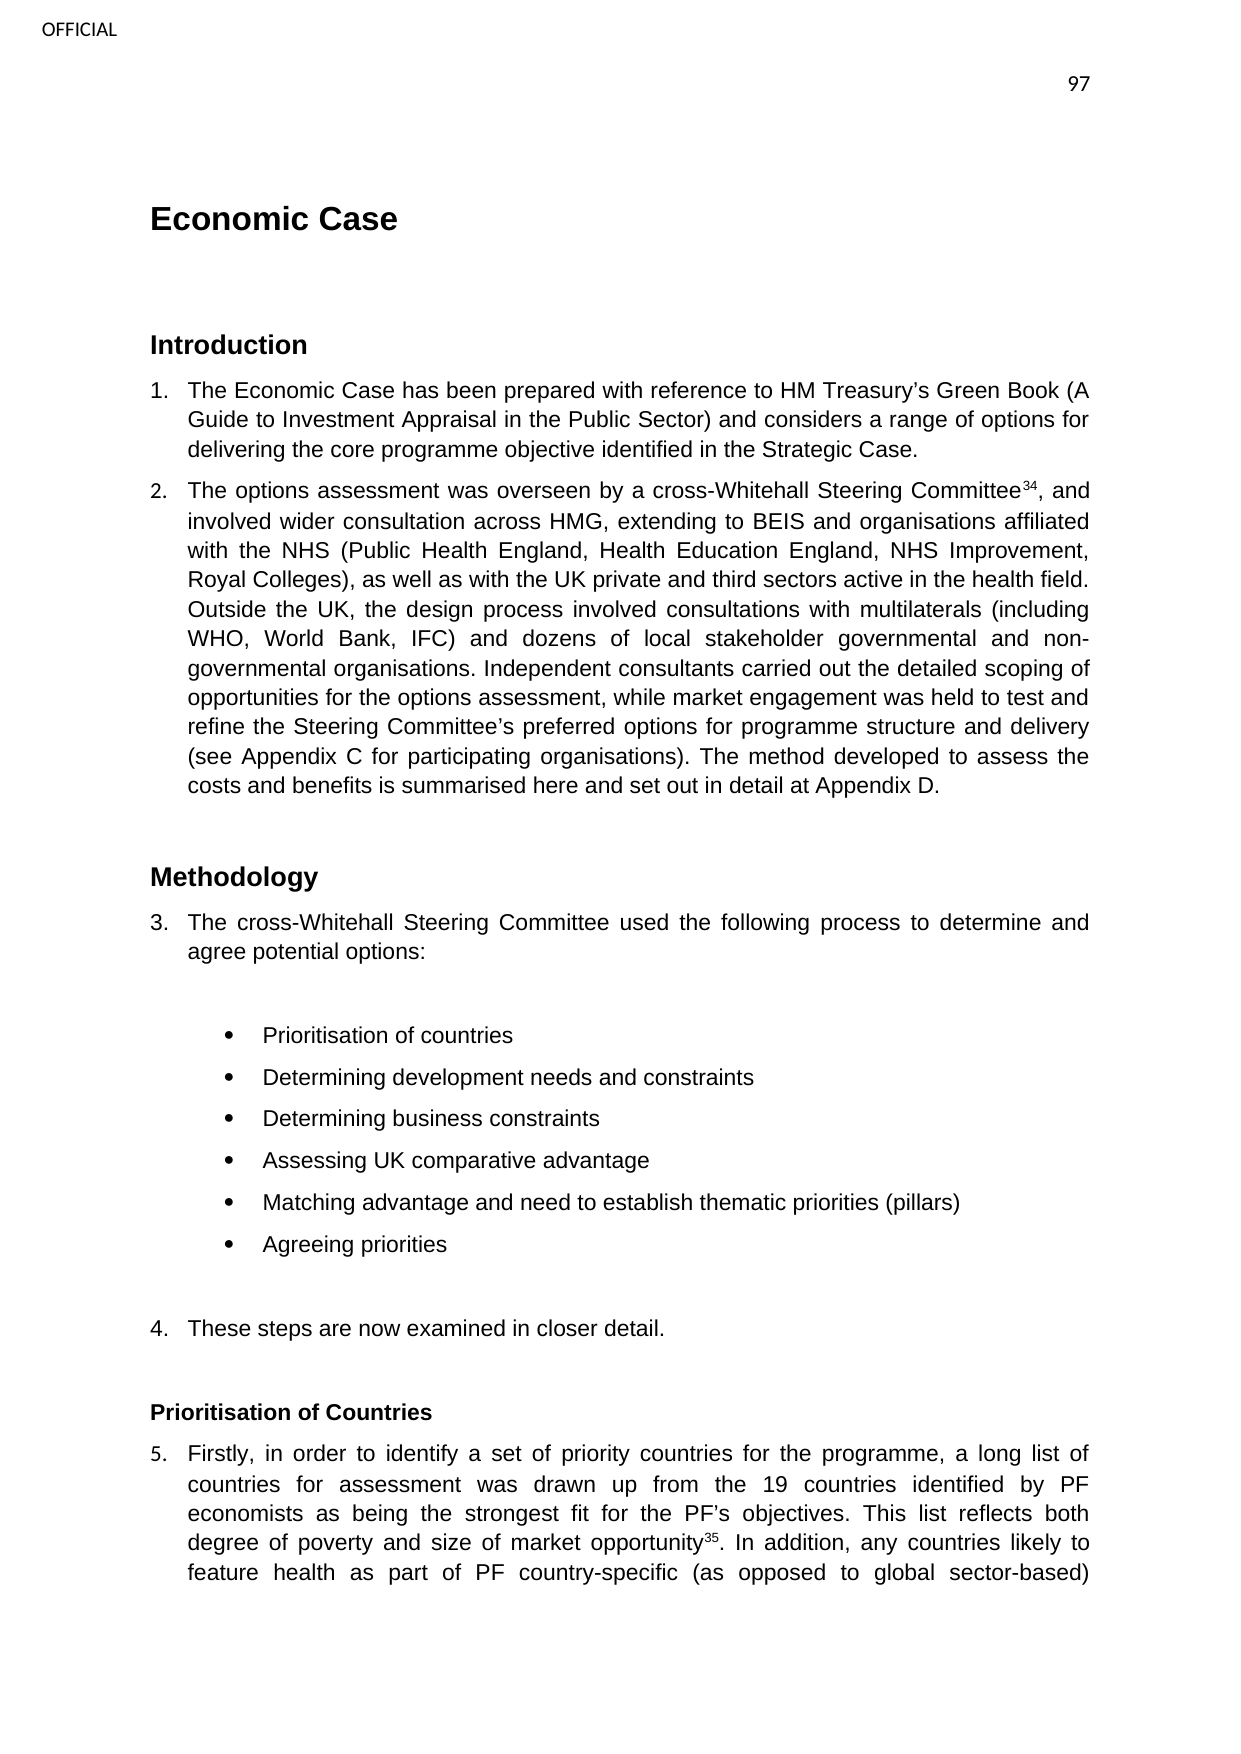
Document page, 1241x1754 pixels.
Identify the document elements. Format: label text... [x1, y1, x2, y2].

list The Economic Case has been prepared with reference to HM Treasury’s Green Book (A Guide to Investment Appraisal in the Public Sector) and considers a range of options for delivering the core programme objective identified in the Strategic Case. [150, 377, 1090, 462]
list These steps are now examined in closer detail. [150, 1315, 1090, 1341]
list Matching advantage and need to establish thematic priorities (pillars) [225, 1190, 1090, 1215]
subtitle Introduction [150, 330, 1090, 361]
list Prioritisation of countries [225, 1022, 1090, 1048]
list Firstly, in order to identify a set of priority countries for the programme, a long list of countries for assessment was drawn up from the 19 countries identified by PF economists as being the strongest fit for the PF’s objectives. This list reflects both degree of poverty and size of market opportunity. In addition, any countries likely to feature health as part of PF country-specific (as opposed to global sector-based) [150, 1441, 1090, 1585]
list The cross-Whitehall Steering Committee used the following process to determine and agree potential options: [150, 909, 1090, 964]
text Methodology [150, 862, 1090, 892]
list Assessing UK comparative advantage [225, 1148, 1090, 1173]
list Determining development needs and constraints [225, 1064, 1090, 1090]
text Prioritisation of Countries [150, 1399, 1090, 1425]
list The options assessment was overseen by a cross-Whitehall Steering Committee, and involved wider consultation across HMG, extending to BEIS and organisations affiliated with the NHS (Public Health England, Health Education England, NHS Improvement, Royal Colleges), as well as with the UK private and third sectors active in the health field. Outside the UK, the design process involved consultations with multilaterals (including WHO, World Bank, IFC) and dozens of local stakeholder governmental and non-governmental organisations. Independent consultants carried out the detailed scoping of opportunities for the options assessment, while market engagement was held to test and refine the Steering Committee’s preferred options for programme structure and delivery (see Appendix C for participating organisations). The method developed to assess the costs and benefits is summarised here and set out in detail at Appendix D. [150, 478, 1090, 798]
list Determining business constraints [225, 1106, 1090, 1132]
subtitle Economic Case [150, 200, 1090, 237]
list Agreeing priorities [225, 1232, 1090, 1257]
